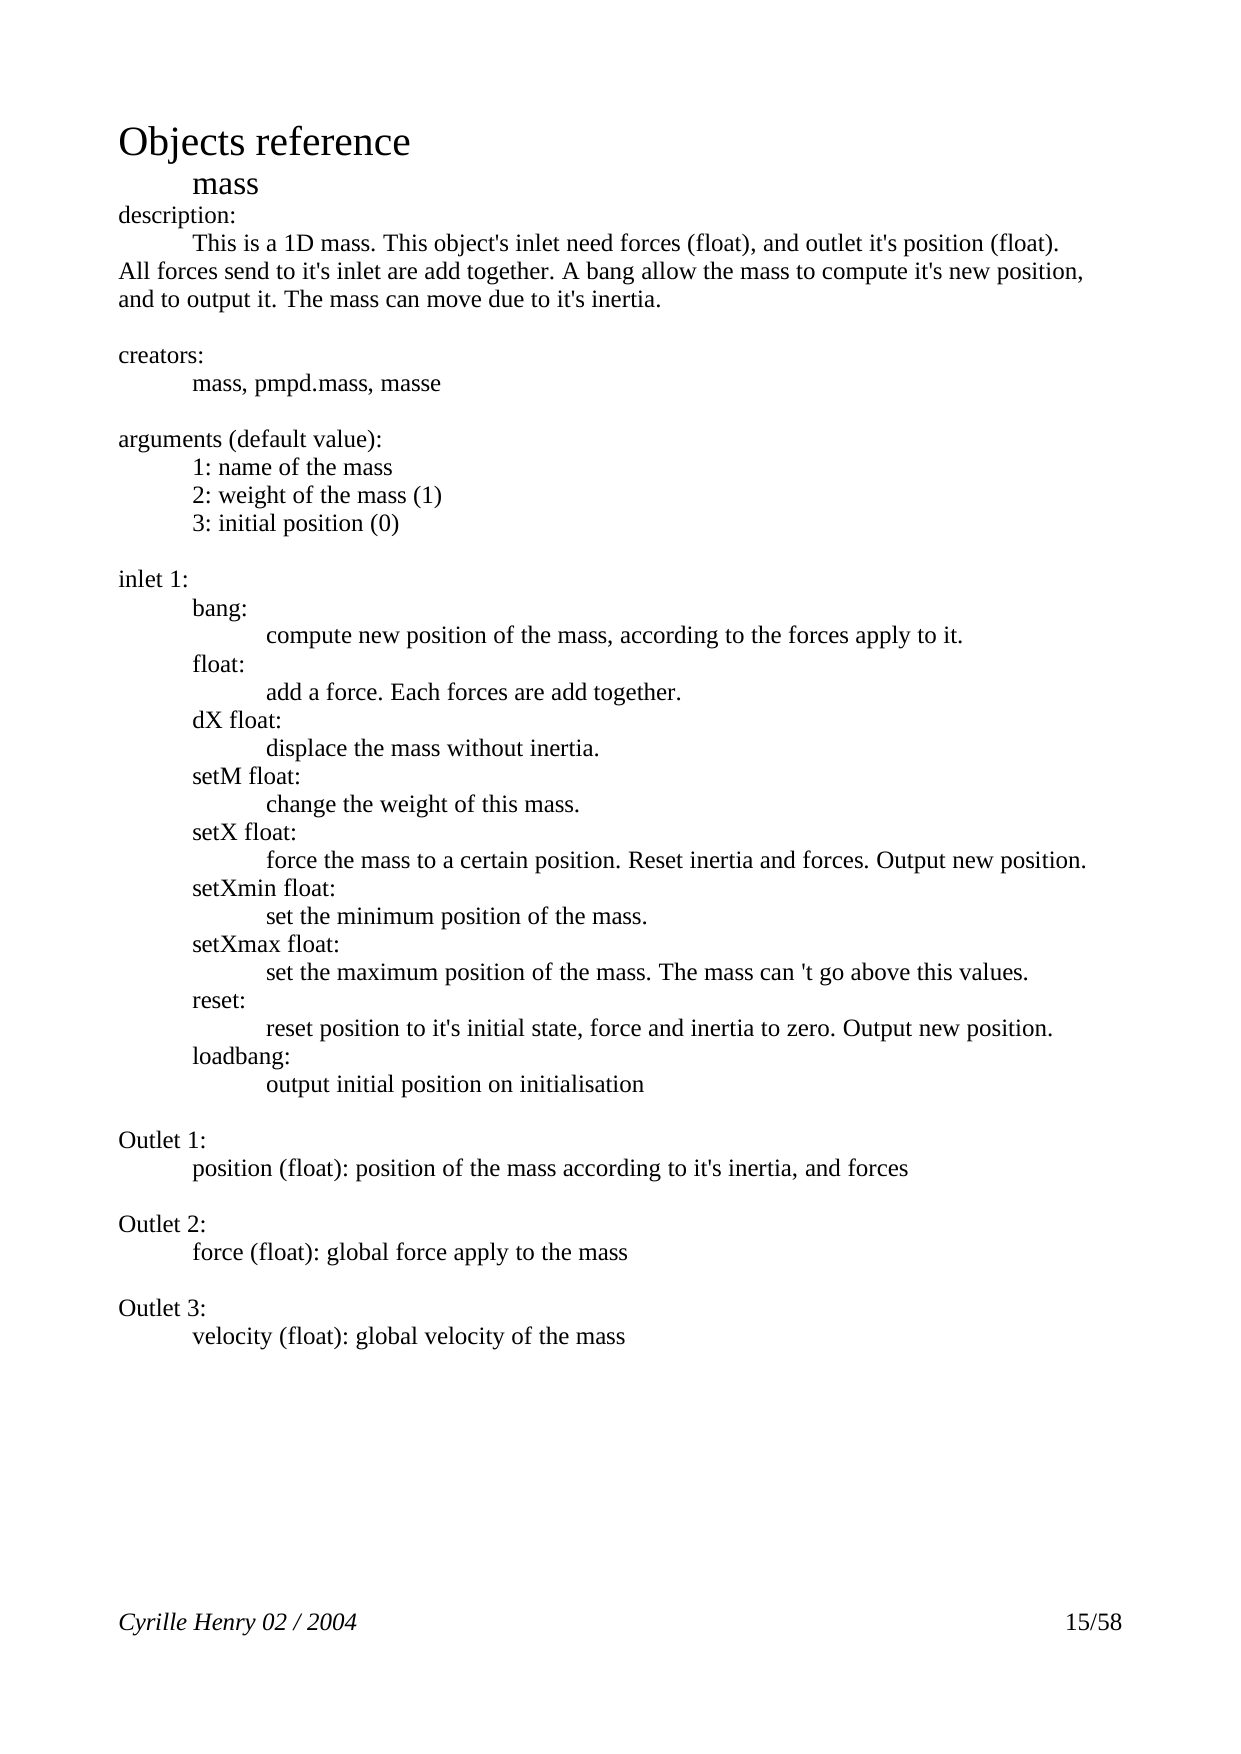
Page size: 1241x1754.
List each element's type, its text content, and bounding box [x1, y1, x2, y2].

text setXmin float: [118, 874, 1122, 902]
text setM float: [118, 762, 1122, 789]
text force (float): global force apply to the mass [118, 1238, 1122, 1266]
text set the maximum position of the mass. The mass can 't go above this values. [118, 958, 1122, 986]
text float: [118, 649, 1122, 677]
text bang: [118, 593, 1122, 621]
text description: [118, 201, 1122, 229]
text position (float): position of the mass according to it's inertia, and forces [118, 1154, 1122, 1182]
text force the mass to a certain position. Reset inertia and forces. Output new position. [118, 846, 1122, 874]
text setXmax float: [118, 930, 1122, 958]
text add a force. Each forces are add together. [118, 677, 1122, 706]
text Outlet 1: [118, 1126, 1122, 1154]
text compute new position of the mass, according to the forces apply to it. [118, 621, 1122, 649]
text 2: weight of the mass (1) [118, 481, 1122, 509]
text reset position to it's initial state, force and inertia to zero. Output new position. [118, 1014, 1122, 1042]
text displace the mass without inertia. [118, 733, 1122, 762]
text mass, pmpd.mass, masse [118, 369, 1122, 397]
text This is a 1D mass. This object's inlet need forces (float), and outlet it's position (float). [118, 229, 1122, 257]
text set the minimum position of the mass. [118, 902, 1122, 930]
text arguments (default value): [118, 425, 1122, 453]
text 1: name of the mass [118, 453, 1122, 481]
text output initial position on initialisation [118, 1070, 1122, 1098]
text All forces send to it's inlet are add together. A bang allow the mass to compute it's new position, and to output it. The mass can move due to it's inertia. [118, 257, 1122, 313]
text creators: [118, 341, 1122, 369]
text Objects reference [118, 118, 1122, 164]
text velocity (float): global velocity of the mass [118, 1322, 1122, 1350]
text setX float: [118, 818, 1122, 846]
text dX float: [118, 706, 1122, 733]
text inlet 1: [118, 565, 1122, 593]
text Outlet 3: [118, 1294, 1122, 1322]
text mass [118, 164, 1122, 201]
text loadbang: [118, 1042, 1122, 1070]
text 3: initial position (0) [118, 509, 1122, 537]
text reset: [118, 986, 1122, 1014]
text change the weight of this mass. [118, 789, 1122, 818]
text Outlet 2: [118, 1210, 1122, 1238]
